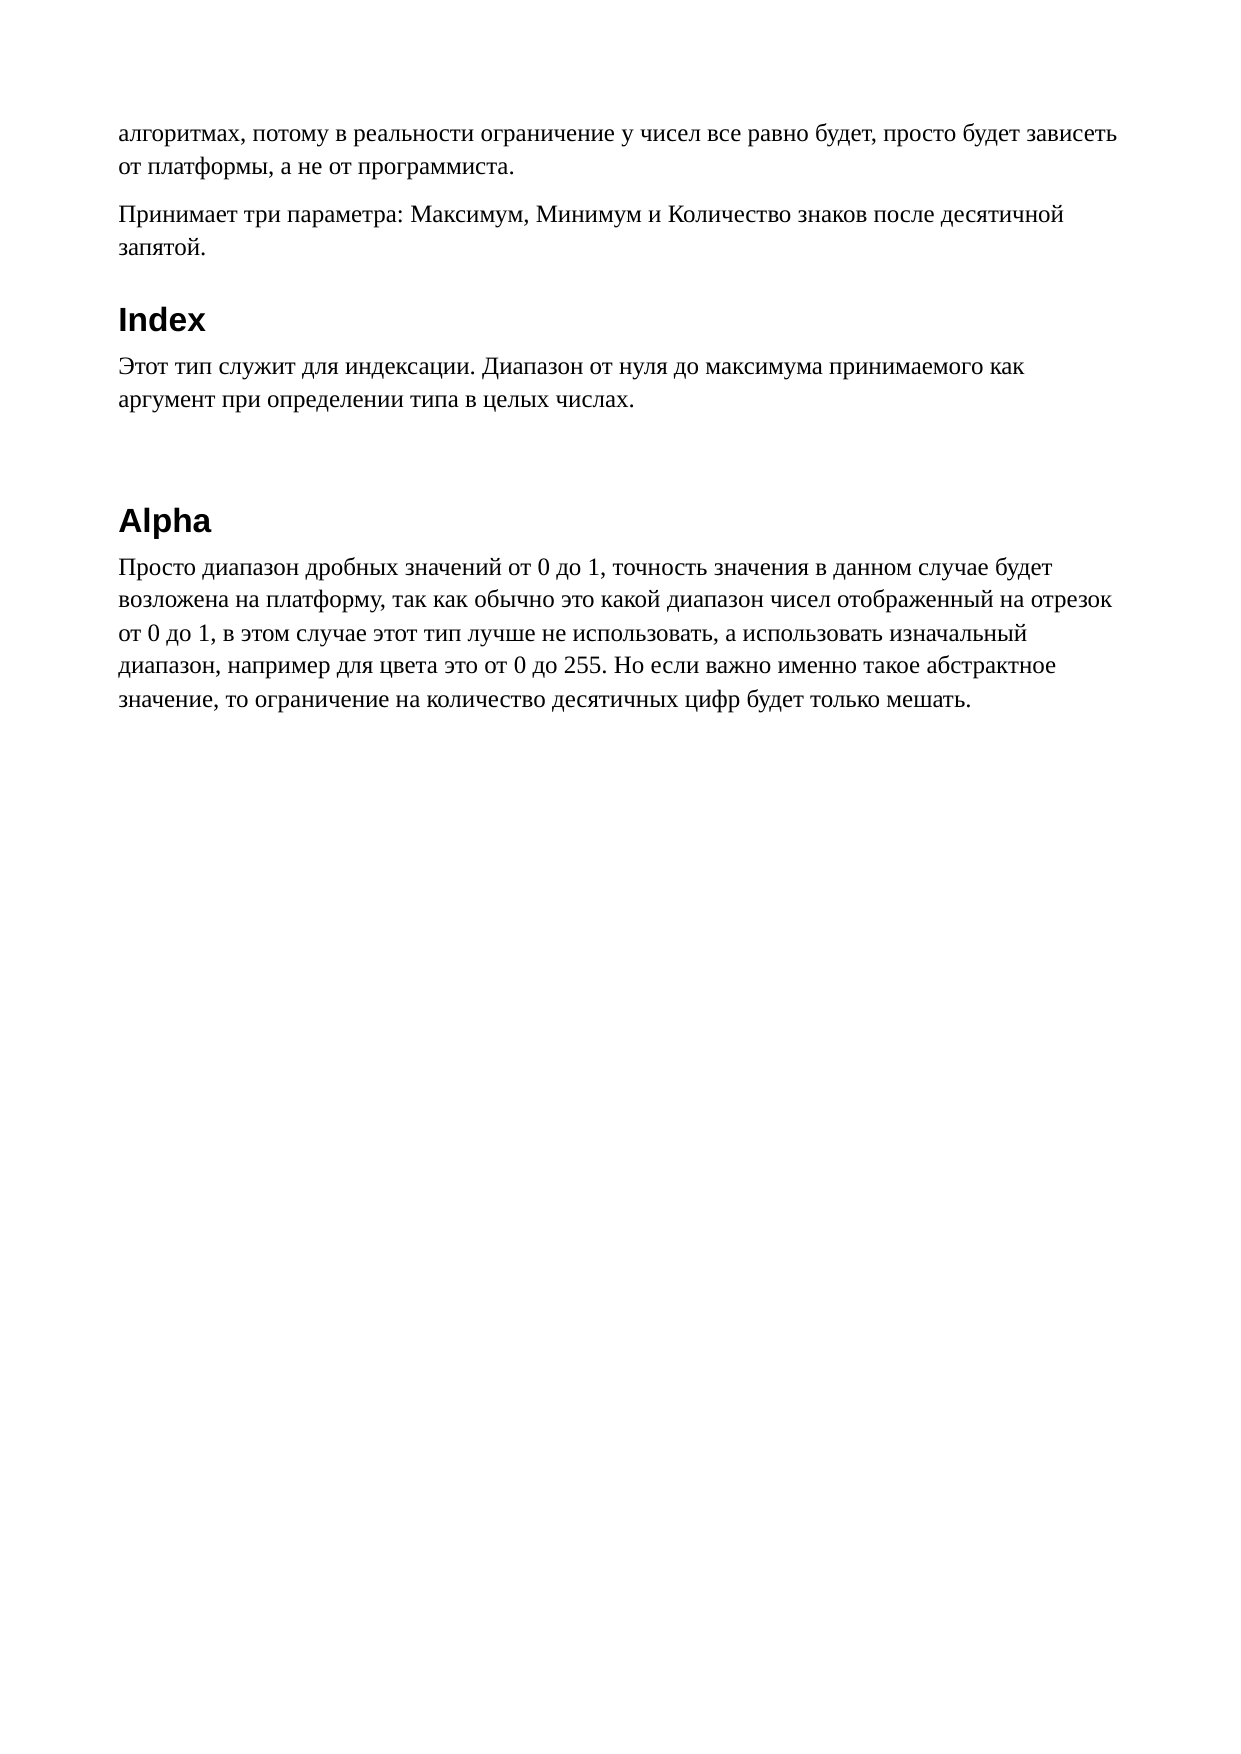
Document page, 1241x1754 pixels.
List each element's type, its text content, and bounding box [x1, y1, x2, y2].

text Просто диапазон дробных значений от 0 до 1, точность значения в данном случае будет возложена на платформу, так как обычно это какой диапазон чисел отображенный на отрезок от 0 до 1, в этом случае этот тип лучше не использовать, а использовать изначальный диапазон, например для цвета это от 0 до 255. Но если важно именно такое абстрактное значение, то ограничение на количество десятичных цифр будет только мешать. [118, 552, 1122, 712]
text Этот тип служит для индексации. Диапазон от нуля до максимума принимаемого как аргумент при определении типа в целых числах. [118, 351, 1122, 413]
text алгоритмах, потому в реальности ограничение у чисел все равно будет, просто будет зависеть от платформы, а не от программиста. [118, 118, 1122, 180]
subtitle Index [118, 300, 1122, 339]
text Принимает три параметра: Максимум, Минимум и Количество знаков после десятичной запятой. [118, 199, 1122, 261]
subtitle Alpha [118, 500, 1122, 539]
